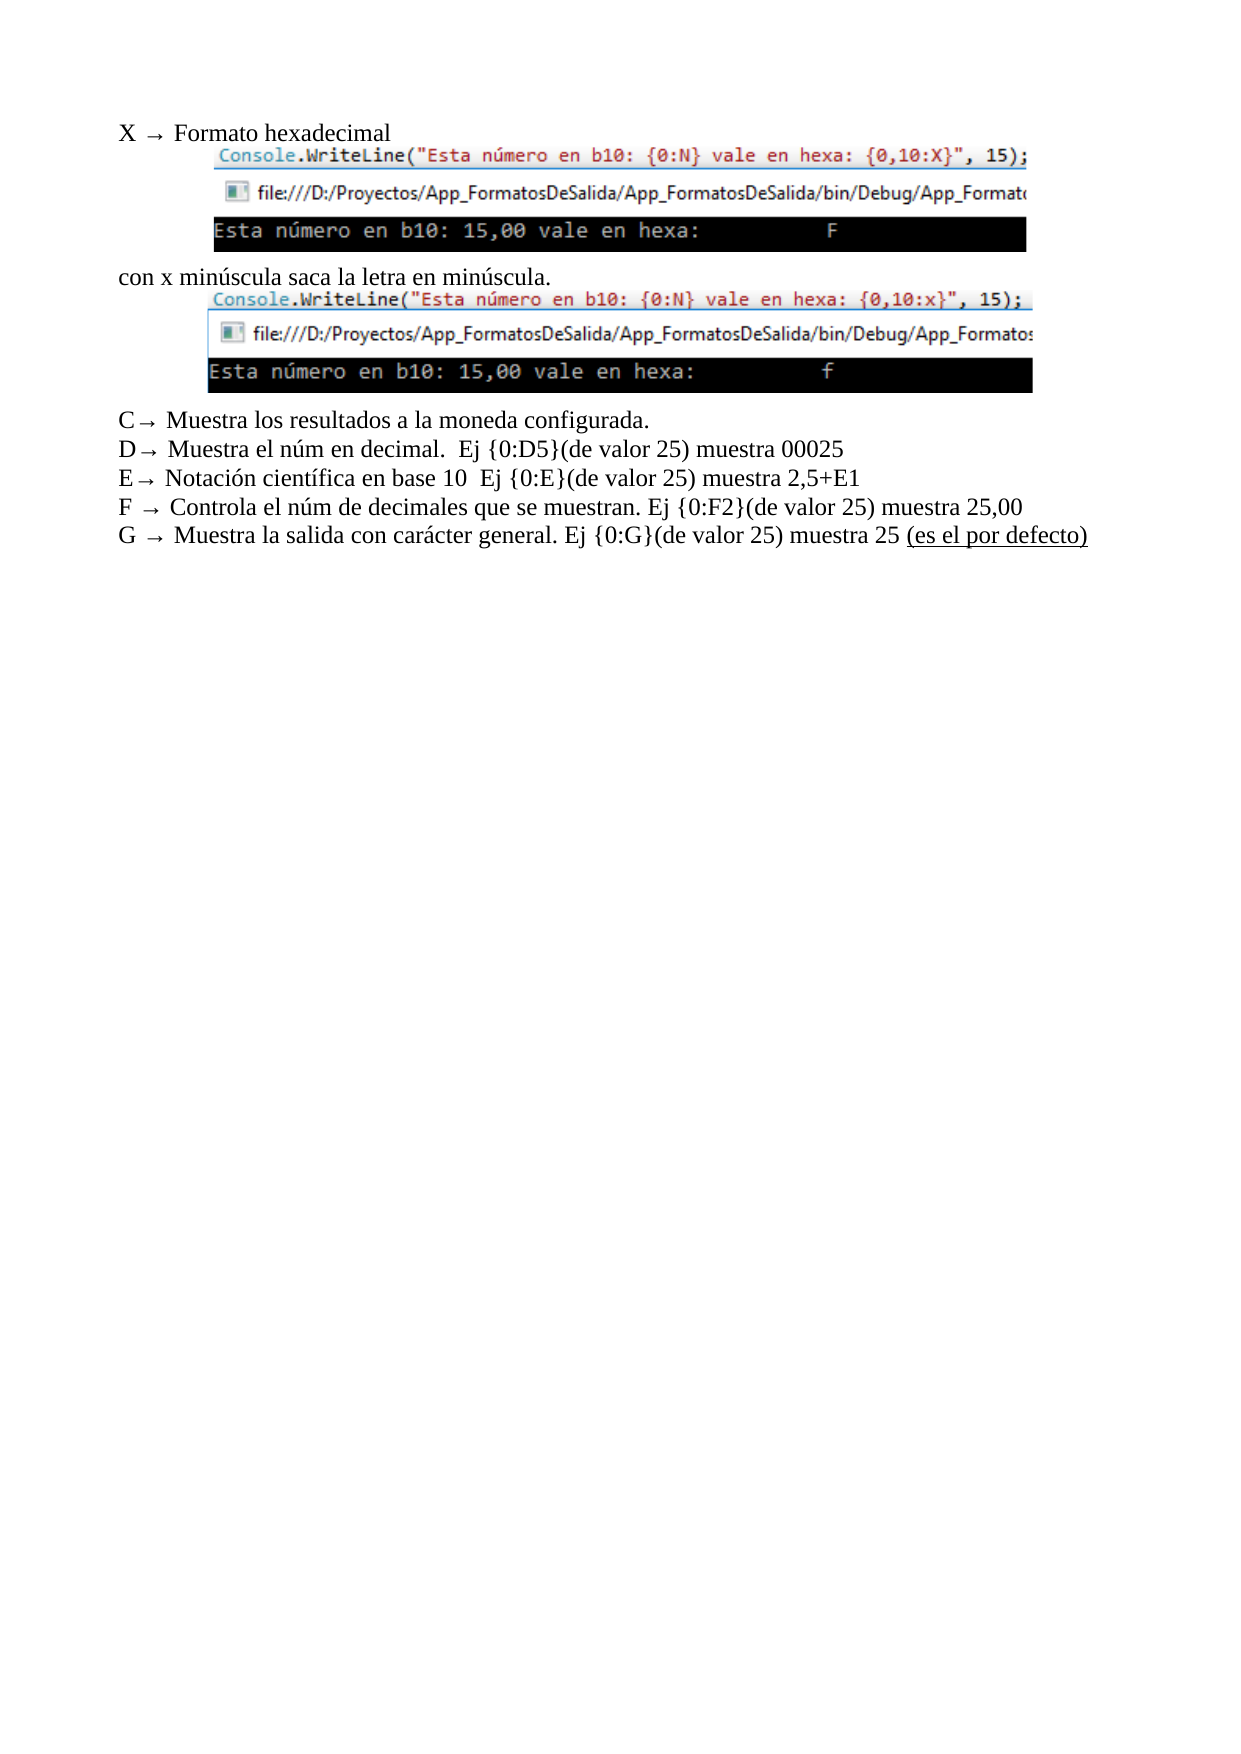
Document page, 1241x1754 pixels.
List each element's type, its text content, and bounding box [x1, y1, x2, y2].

text X → Formato hexadecimal [118, 118, 1122, 147]
text C→ Muestra los resultados a la moneda configurada. [118, 406, 1122, 434]
picture [213, 146, 1027, 252]
text E→ Notación científica en base 10 Ej {0:E}(de valor 25) muestra 2,5+E1 [118, 463, 1122, 492]
text con x minúscula saca la letra en minúscula. [118, 262, 1122, 291]
text F → Controla el núm de decimales que se muestran. Ej {0:F2}(de valor 25) muestra 25,00 [118, 492, 1122, 521]
text G → Muestra la salida con carácter general. Ej {0:G}(de valor 25) muestra 25 (es el por defecto) [118, 521, 1122, 549]
picture [207, 290, 1033, 393]
text D→ Muestra el núm en decimal. Ej {0:D5}(de valor 25) muestra 00025 [118, 434, 1122, 463]
